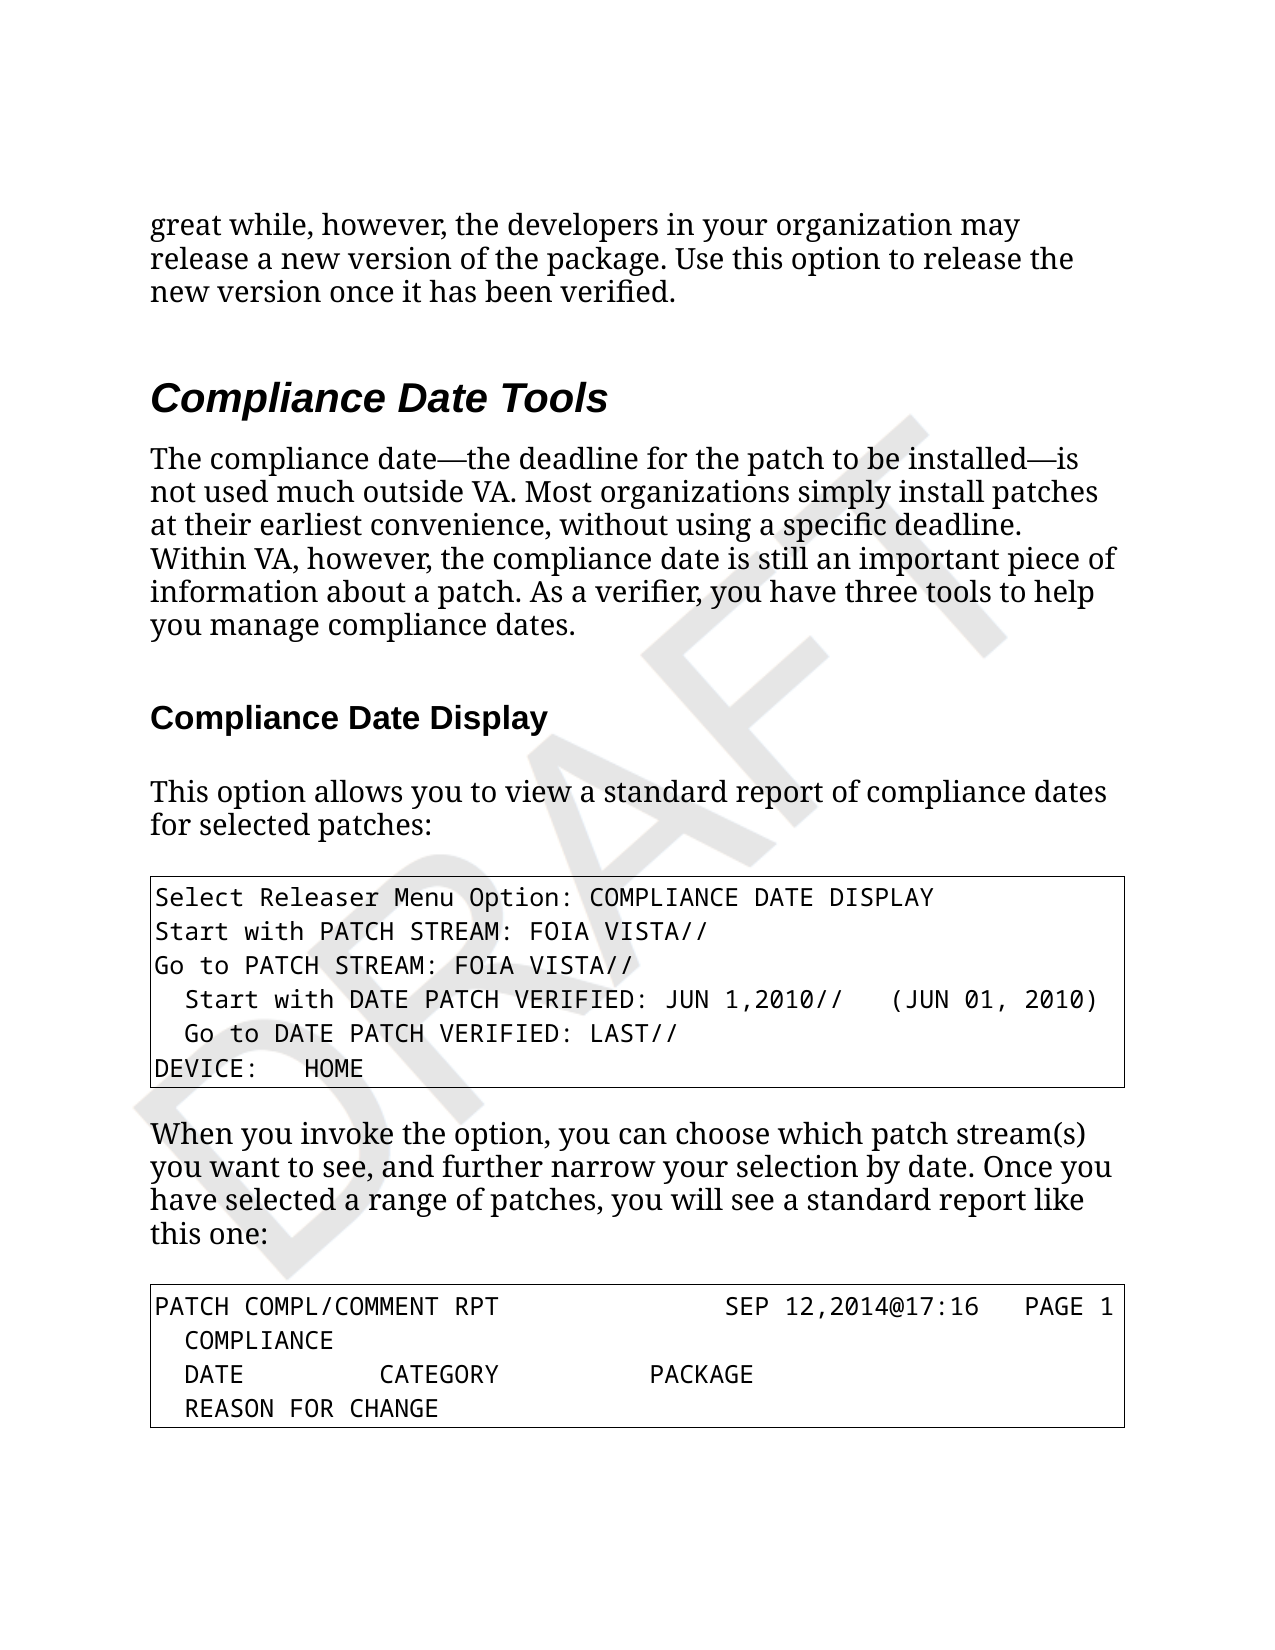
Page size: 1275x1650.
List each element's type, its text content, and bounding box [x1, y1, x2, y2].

text The compliance date—the deadline for the patch to be installed—is not used much outside VA. Most organizations simply install patches at their earliest convenience, without using a specific deadline. Within VA, however, the compliance date is still an important piece of information about a patch. As a verifier, you have three tools to help you manage compliance dates. [150, 442, 1125, 642]
text Select Releaser Menu Option: COMPLIANCE DATE DISPLAY [151, 877, 1124, 910]
text Go to DATE PATCH VERIFIED: LAST// [151, 1012, 1124, 1046]
picture [237, 642, 1038, 676]
text great while, however, the developers in your organization may release a new version of the package. Use this option to release the new version once it has been verified. [150, 209, 1125, 309]
text Start with PATCH STREAM: FOIA VISTA// [151, 910, 1124, 944]
text This option allows you to view a standard report of compliance dates for selected patches: [150, 776, 1125, 842]
picture [237, 842, 1038, 876]
text Start with DATE PATCH VERIFIED: JUN 1,2010// (JUN 01, 2010) [151, 978, 1124, 1012]
picture [237, 1088, 1038, 1117]
text PATCH COMPL/COMMENT RPT SEP 12,2014@17:16 PAGE 1 [151, 1285, 1124, 1318]
text COMPLIANCE [151, 1318, 1124, 1352]
text Go to PATCH STREAM: FOIA VISTA// [151, 944, 1124, 978]
text DATE CATEGORY PACKAGE [151, 1352, 1124, 1386]
text REASON FOR CHANGE [151, 1386, 1124, 1427]
text DEVICE: HOME [151, 1046, 1124, 1087]
picture [237, 742, 1038, 776]
subtitle Compliance Date Tools [150, 359, 1125, 426]
picture [237, 426, 1038, 442]
text When you invoke the option, you can choose which patch stream(s) you want to see, and further narrow your selection by date. Once you have selected a range of patches, you will see a standard report like this one: [150, 1117, 1125, 1251]
subtitle Compliance Date Display [150, 676, 1125, 742]
